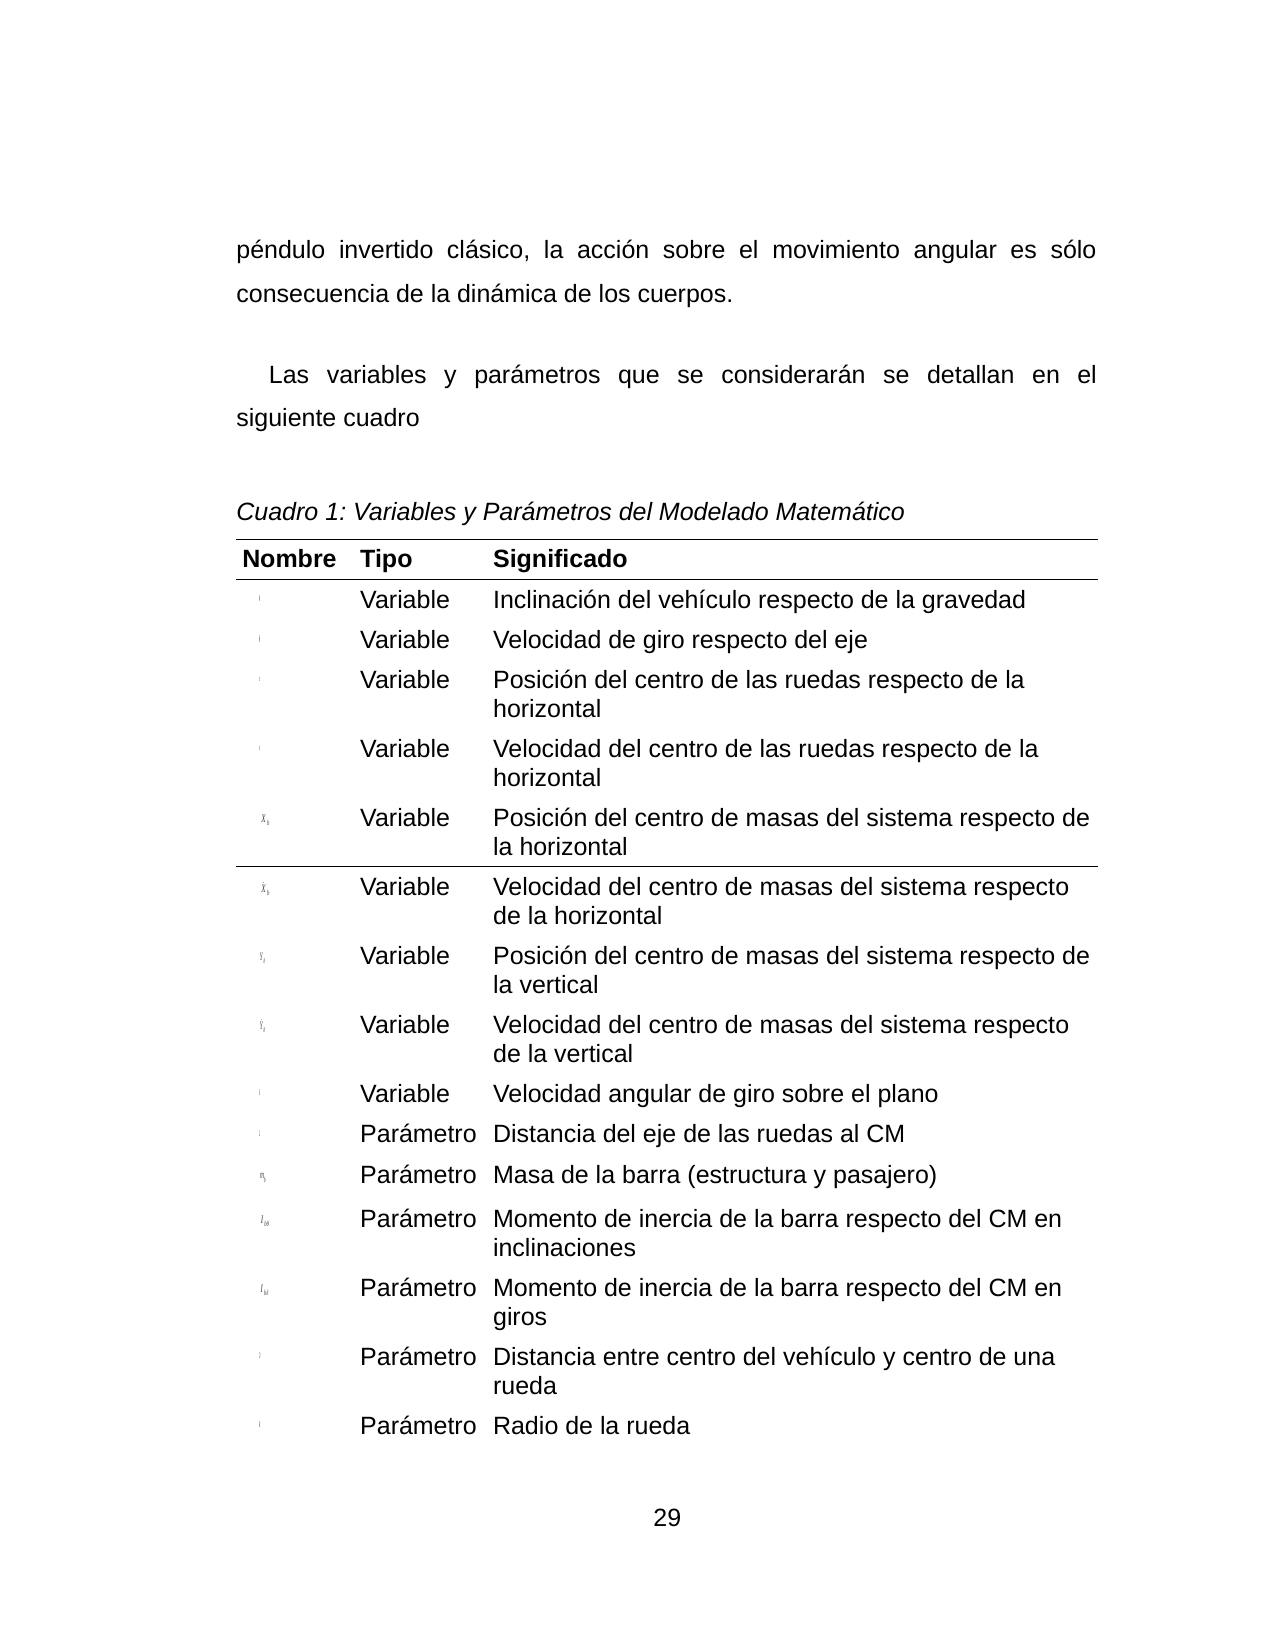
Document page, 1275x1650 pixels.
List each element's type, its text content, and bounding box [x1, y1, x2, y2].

table_cell Velocidad angular de giro sobre el plano [487, 1074, 1098, 1114]
table_cell Velocidad del centro de las ruedas respecto de la horizontal [487, 729, 1098, 797]
table_cell [236, 1114, 354, 1154]
table_cell Variable [354, 619, 487, 659]
table_cell Variable [354, 798, 487, 866]
text Cuadro 1: Variables y Parámetros del Modelado Matemático [236, 497, 1098, 526]
table_cell [236, 619, 354, 659]
text péndulo invertido clásico, la acción sobre el movimiento angular es sólo consecuencia de la dinámica de los cuerpos. [236, 235, 1098, 307]
table_cell Variable [354, 580, 487, 619]
table_cell Momento de inercia de la barra respecto del CM en inclinaciones [487, 1199, 1098, 1267]
table_header Tipo [354, 540, 487, 579]
table_cell [236, 729, 354, 797]
table_cell [236, 580, 354, 619]
table_cell Momento de inercia de la barra respecto del CM en giros [487, 1268, 1098, 1336]
table_cell Parámetro [354, 1154, 487, 1198]
table_cell Variable [354, 867, 487, 936]
table_cell Parámetro [354, 1336, 487, 1405]
table_cell Parámetro [354, 1405, 487, 1446]
table_cell Distancia del eje de las ruedas al CM [487, 1114, 1098, 1154]
table_cell Variable [354, 1005, 487, 1073]
table_cell [236, 1336, 354, 1405]
table_cell [236, 1005, 354, 1073]
table_cell Posición del centro de las ruedas respecto de la horizontal [487, 660, 1098, 728]
table_cell [236, 867, 354, 936]
table_header Nombre [236, 540, 354, 579]
table_cell Velocidad del centro de masas del sistema respecto de la horizontal [487, 867, 1098, 936]
table_cell [236, 1154, 354, 1198]
table_cell [236, 798, 354, 866]
table_cell [236, 1405, 354, 1446]
table_cell Posición del centro de masas del sistema respecto de la horizontal [487, 798, 1098, 866]
table_cell Parámetro [354, 1268, 487, 1336]
table_cell Variable [354, 729, 487, 797]
text Las variables y parámetros que se considerarán se detallan en el siguiente cuadro [236, 360, 1098, 432]
table_cell Distancia entre centro del vehículo y centro de una rueda [487, 1336, 1098, 1405]
table_cell Masa de la barra (estructura y pasajero) [487, 1154, 1098, 1198]
table_cell Velocidad del centro de masas del sistema respecto de la vertical [487, 1005, 1098, 1073]
table_cell Posición del centro de masas del sistema respecto de la vertical [487, 936, 1098, 1004]
table_cell [236, 936, 354, 1004]
table_cell Velocidad de giro respecto del eje [487, 619, 1098, 659]
table_cell Variable [354, 660, 487, 728]
table_cell Inclinación del vehículo respecto de la gravedad [487, 580, 1098, 619]
table_cell [236, 1268, 354, 1336]
table_cell Radio de la rueda [487, 1405, 1098, 1446]
table_cell [236, 1074, 354, 1114]
table_cell [236, 660, 354, 728]
table_cell Variable [354, 1074, 487, 1114]
table_cell Parámetro [354, 1114, 487, 1154]
table_header Significado [487, 540, 1098, 579]
table_cell Variable [354, 936, 487, 1004]
table_cell [236, 1199, 354, 1267]
table_cell Parámetro [354, 1199, 487, 1267]
